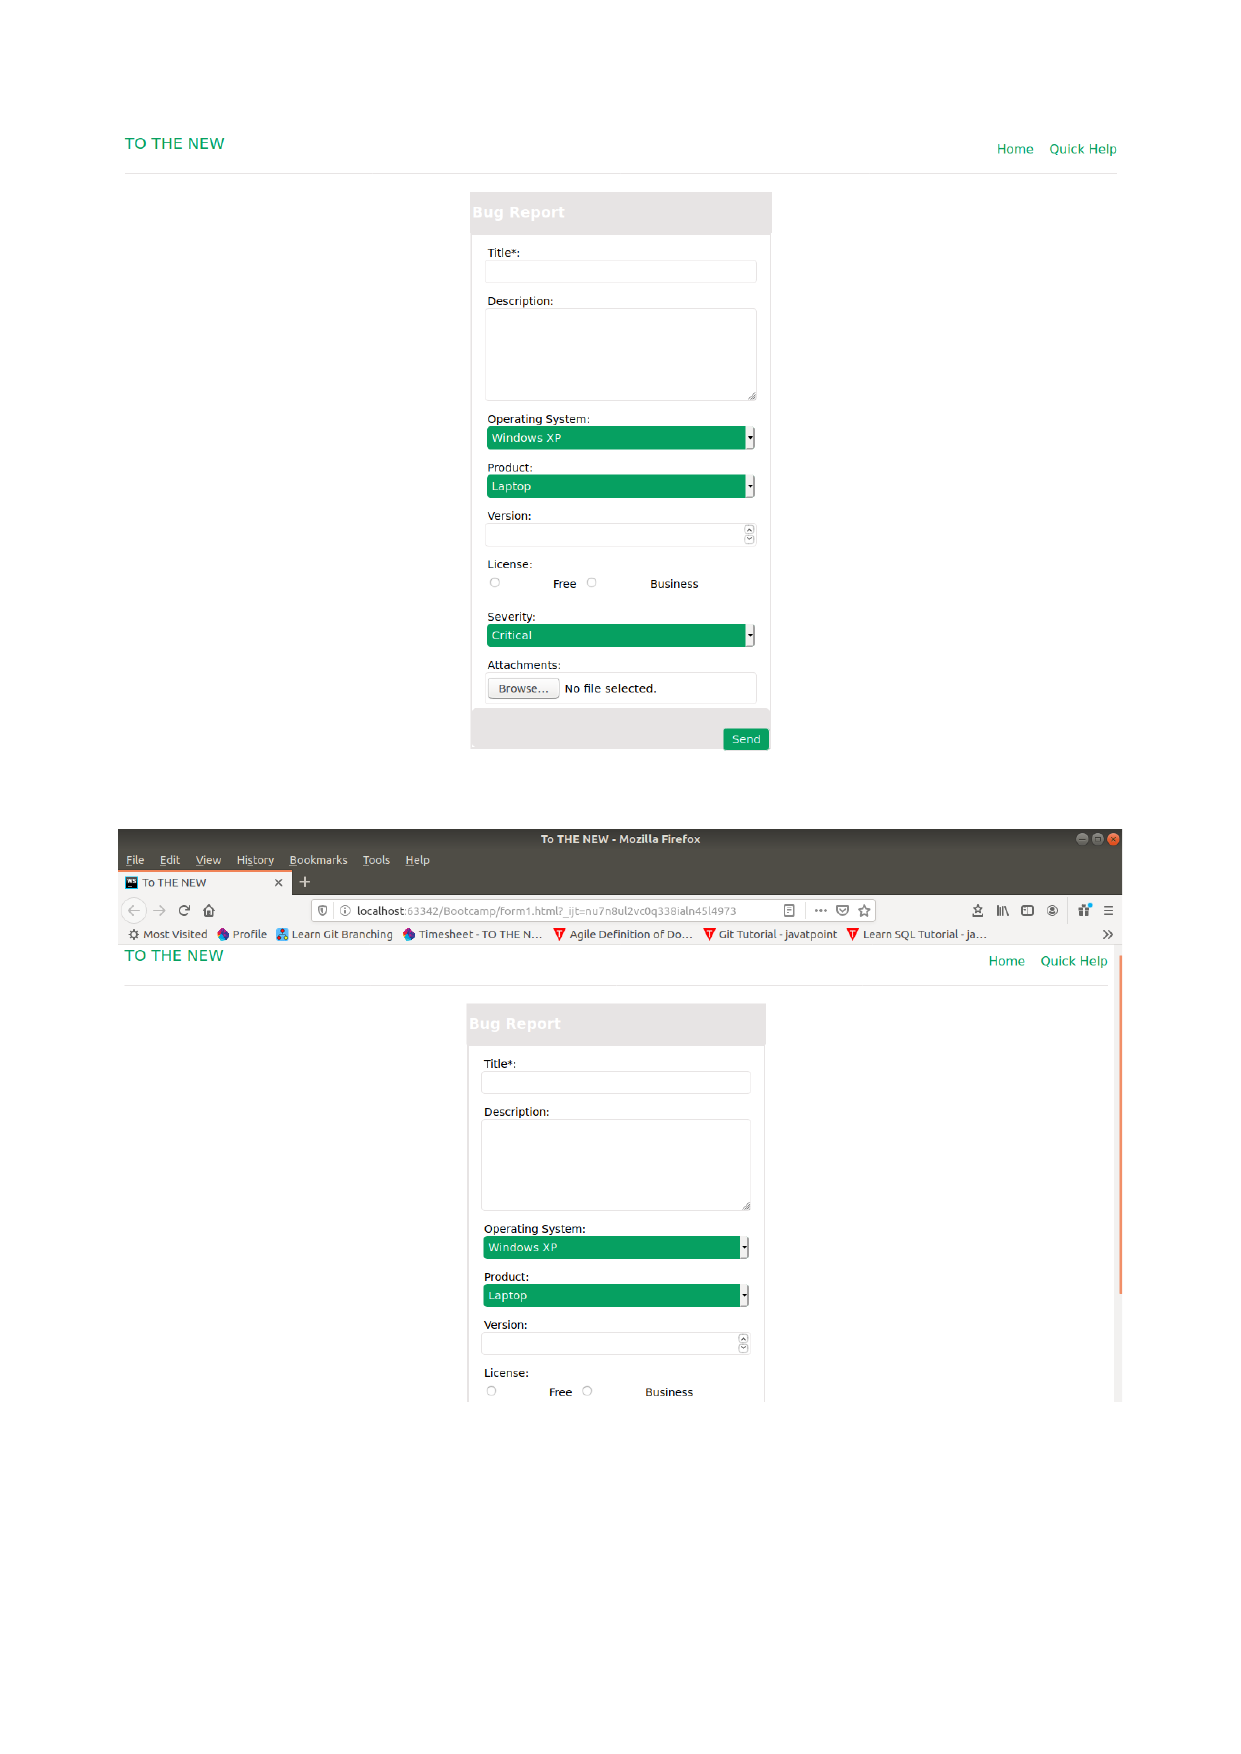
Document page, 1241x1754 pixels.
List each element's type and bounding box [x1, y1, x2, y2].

picture [118, 829, 1123, 1402]
picture [118, 118, 1123, 778]
